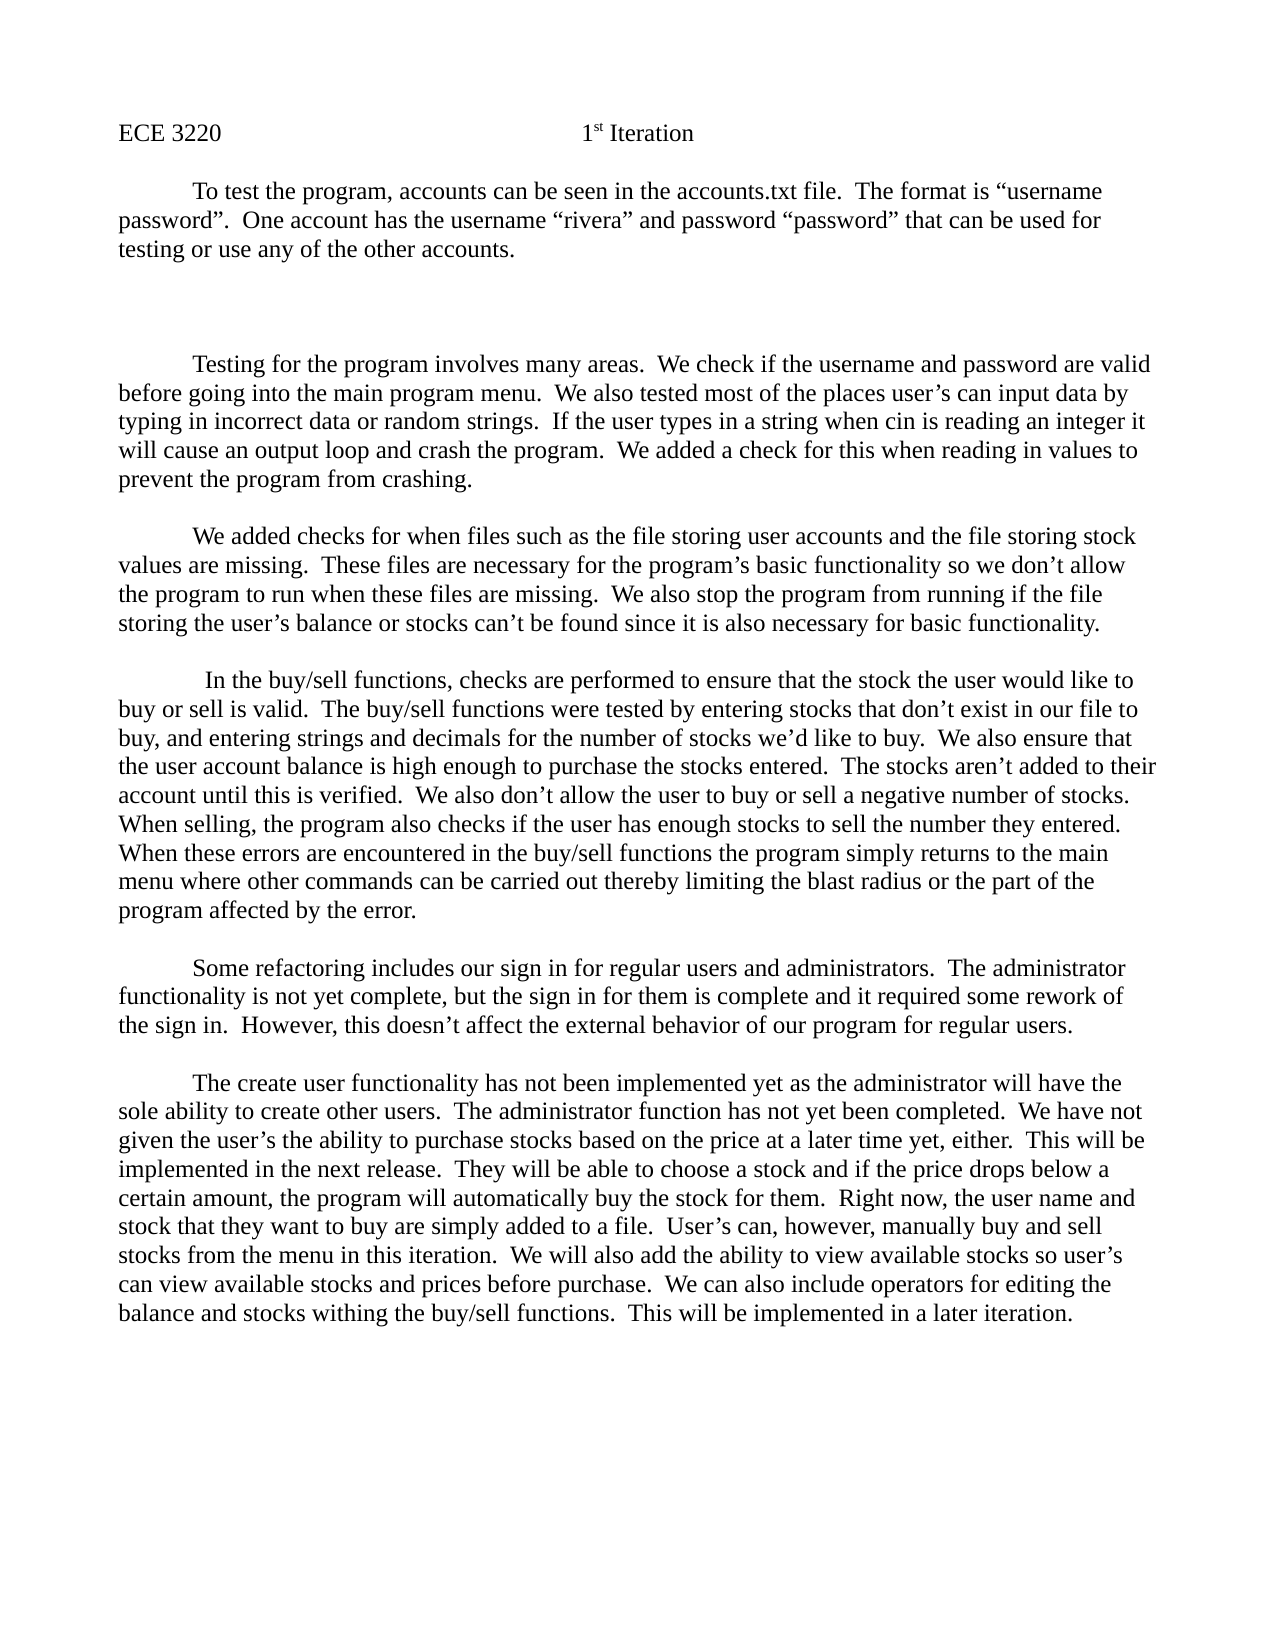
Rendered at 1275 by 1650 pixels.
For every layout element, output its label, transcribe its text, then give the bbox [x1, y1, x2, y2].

text To test the program, accounts can be seen in the accounts.txt file. The format is “username password”. One account has the username “rivera” and password “password” that can be used for testing or use any of the other accounts. [118, 176, 1157, 263]
text We added checks for when files such as the file storing user accounts and the file storing stock values are missing. These files are necessary for the program’s basic functionality so we don’t allow the program to run when these files are missing. We also stop the program from running if the file storing the user’s balance or stocks can’t be found since it is also necessary for basic functionality. [118, 521, 1157, 636]
text The create user functionality has not been implemented yet as the administrator will have the sole ability to create other users. The administrator function has not yet been completed. We have not given the user’s the ability to purchase stocks based on the price at a later time yet, either. This will be implemented in the next release. They will be able to choose a stock and if the price drops below a certain amount, the program will automatically buy the stock for them. Right now, the user name and stock that they want to buy are simply added to a file. User’s can, however, manually buy and sell stocks from the menu in this iteration. We will also add the ability to view available stocks so user’s can view available stocks and prices before purchase. We can also include operators for editing the balance and stocks withing the buy/sell functions. This will be implemented in a later iteration. [118, 1068, 1157, 1326]
text Some refactoring includes our sign in for regular users and administrators. The administrator functionality is not yet complete, but the sign in for them is complete and it required some rework of the sign in. However, this doesn’t affect the external behavior of our program for regular users. [118, 953, 1157, 1039]
text Testing for the program involves many areas. We check if the username and password are valid before going into the main program menu. We also tested most of the places user’s can input data by typing in incorrect data or random strings. If the user types in a string when cin is reading an integer it will cause an output loop and crash the program. We added a check for this when reading in values to prevent the program from crashing. [118, 349, 1157, 493]
text In the buy/sell functions, checks are performed to ensure that the stock the user would like to buy or sell is valid. The buy/sell functions were tested by entering stocks that don’t exist in our file to buy, and entering strings and decimals for the number of stocks we’d like to buy. We also ensure that the user account balance is high enough to purchase the stocks entered. The stocks aren’t added to their account until this is verified. We also don’t allow the user to buy or sell a negative number of stocks. When selling, the program also checks if the user has enough stocks to sell the number they entered. When these errors are encountered in the buy/sell functions the program simply returns to the main menu where other commands can be carried out thereby limiting the blast radius or the part of the program affected by the error. [118, 665, 1157, 924]
